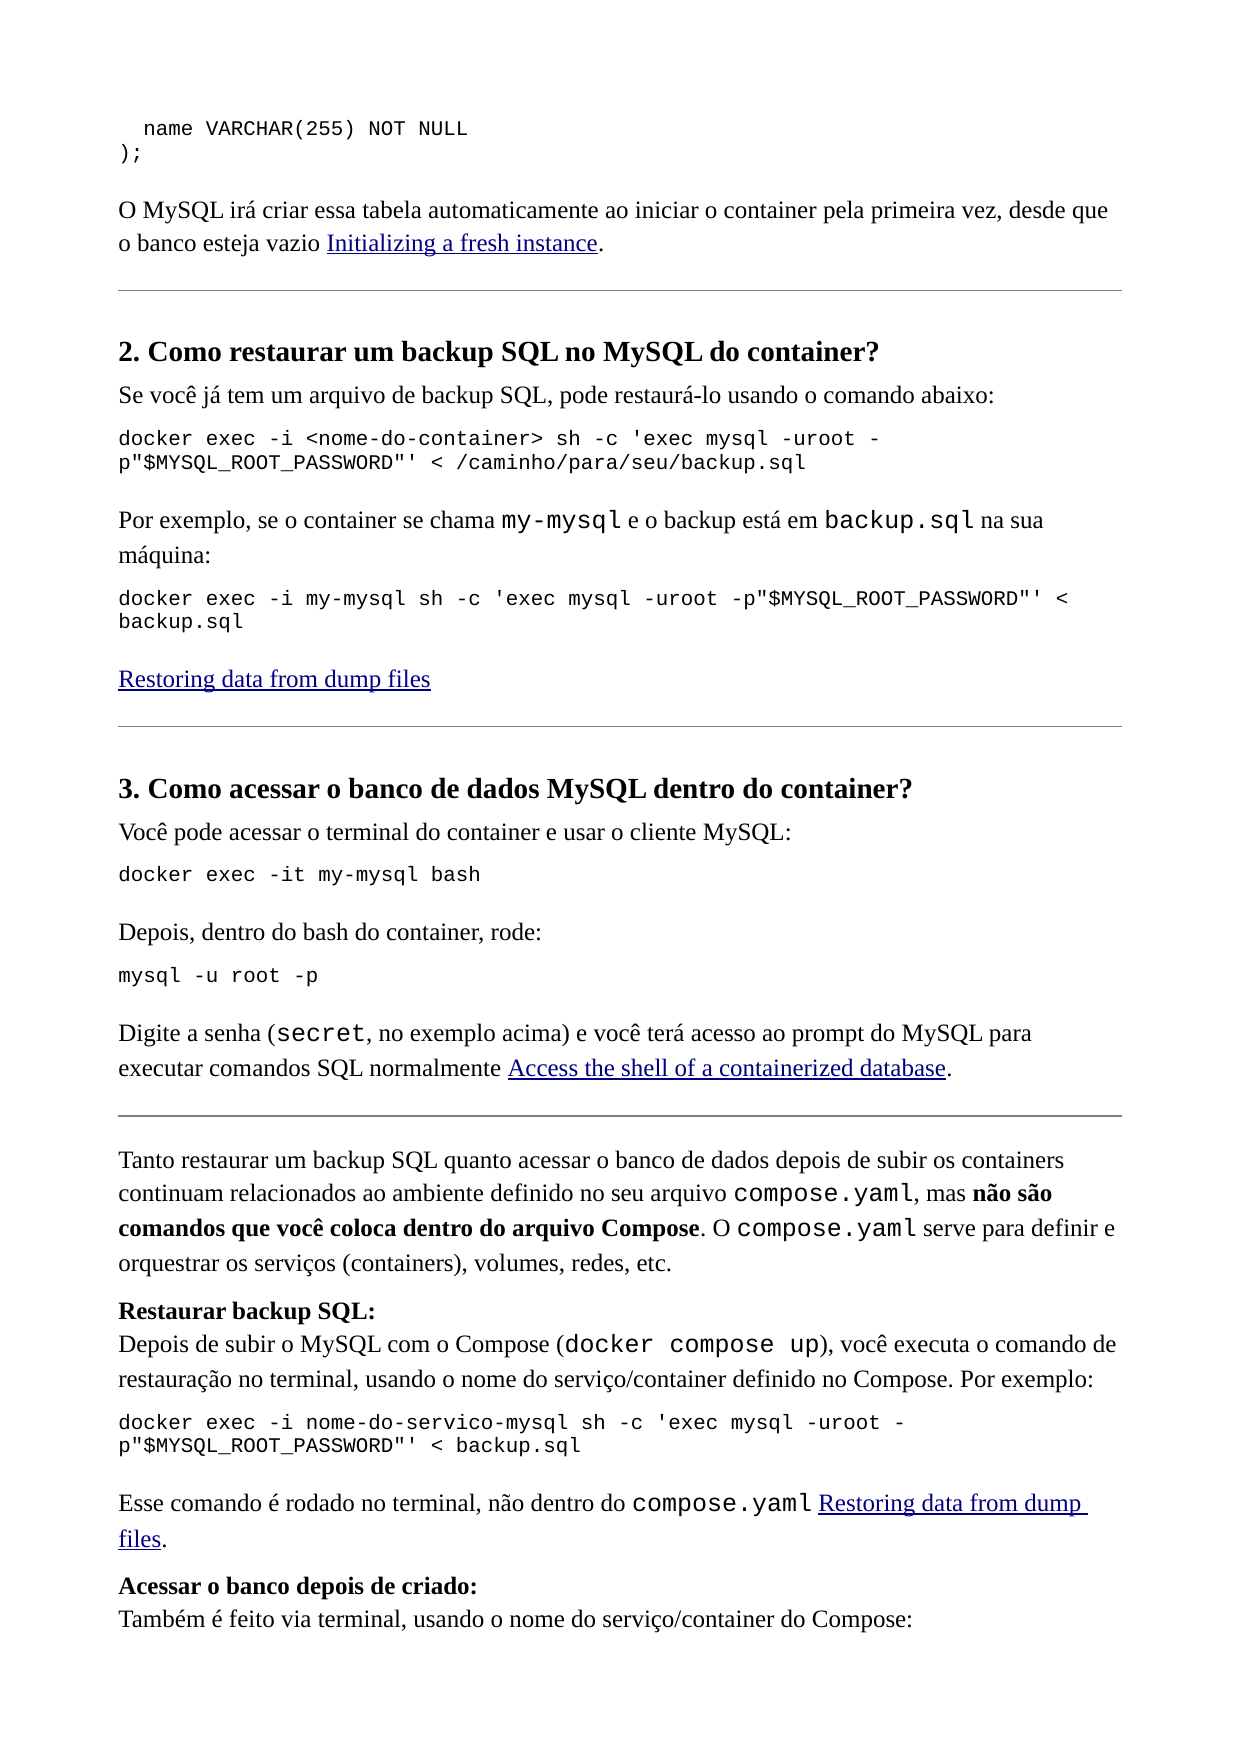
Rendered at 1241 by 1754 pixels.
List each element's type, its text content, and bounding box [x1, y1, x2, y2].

text Depois, dentro do bash do container, rode: [118, 917, 1122, 946]
text docker exec -i <nome-do-container> sh -c 'exec mysql -uroot -p"$MYSQL_ROOT_PASSWORD"' < /caminho/para/seu/backup.sql [118, 428, 1122, 475]
text Restaurar backup SQL: Depois de subir o MySQL com o Compose (docker compose up), você executa o comando de restauração no terminal, usando o nome do serviço/container definido no Compose. Por exemplo: [118, 1296, 1122, 1393]
text docker exec -it my-mysql bash [118, 864, 1122, 888]
text Esse comando é rodado no terminal, não dentro do compose.yaml Restoring data from dump files. [118, 1488, 1122, 1552]
text Restoring data from dump files [118, 664, 1122, 693]
text Por exemplo, se o container se chama my-mysql e o backup está em backup.sql na sua máquina: [118, 505, 1122, 569]
text Tanto restaurar um backup SQL quanto acessar o banco de dados depois de subir os containers continuam relacionados ao ambiente definido no seu arquivo compose.yaml, mas não são comandos que você coloca dentro do arquivo Compose. O compose.yaml serve para definir e orquestrar os serviços (containers), volumes, redes, etc. [118, 1145, 1122, 1277]
text name VARCHAR(255) NOT NULL [118, 118, 1122, 142]
text docker exec -i my-mysql sh -c 'exec mysql -uroot -p"$MYSQL_ROOT_PASSWORD"' < backup.sql [118, 587, 1122, 635]
text docker exec -i nome-do-servico-mysql sh -c 'exec mysql -uroot -p"$MYSQL_ROOT_PASSWORD"' < backup.sql [118, 1412, 1122, 1459]
text ); [118, 142, 1122, 165]
subtitle 2. Como restaurar um backup SQL no MySQL do container? [118, 334, 1122, 368]
text Você pode acessar o terminal do container e usar o cliente MySQL: [118, 817, 1122, 846]
text O MySQL irá criar essa tabela automaticamente ao iniciar o container pela primeira vez, desde que o banco esteja vazio Initializing a fresh instance. [118, 195, 1122, 257]
text Acessar o banco depois de criado: Também é feito via terminal, usando o nome do serviço/container do Compose: [118, 1571, 1122, 1633]
text Digite a senha (secret, no exemplo acima) e você terá acesso ao prompt do MySQL para executar comandos SQL normalmente Access the shell of a containerized database. [118, 1018, 1122, 1082]
text mysql -u root -p [118, 965, 1122, 989]
text Se você já tem um arquivo de backup SQL, pode restaurá-lo usando o comando abaixo: [118, 380, 1122, 409]
subtitle 3. Como acessar o banco de dados MySQL dentro do container? [118, 771, 1122, 804]
